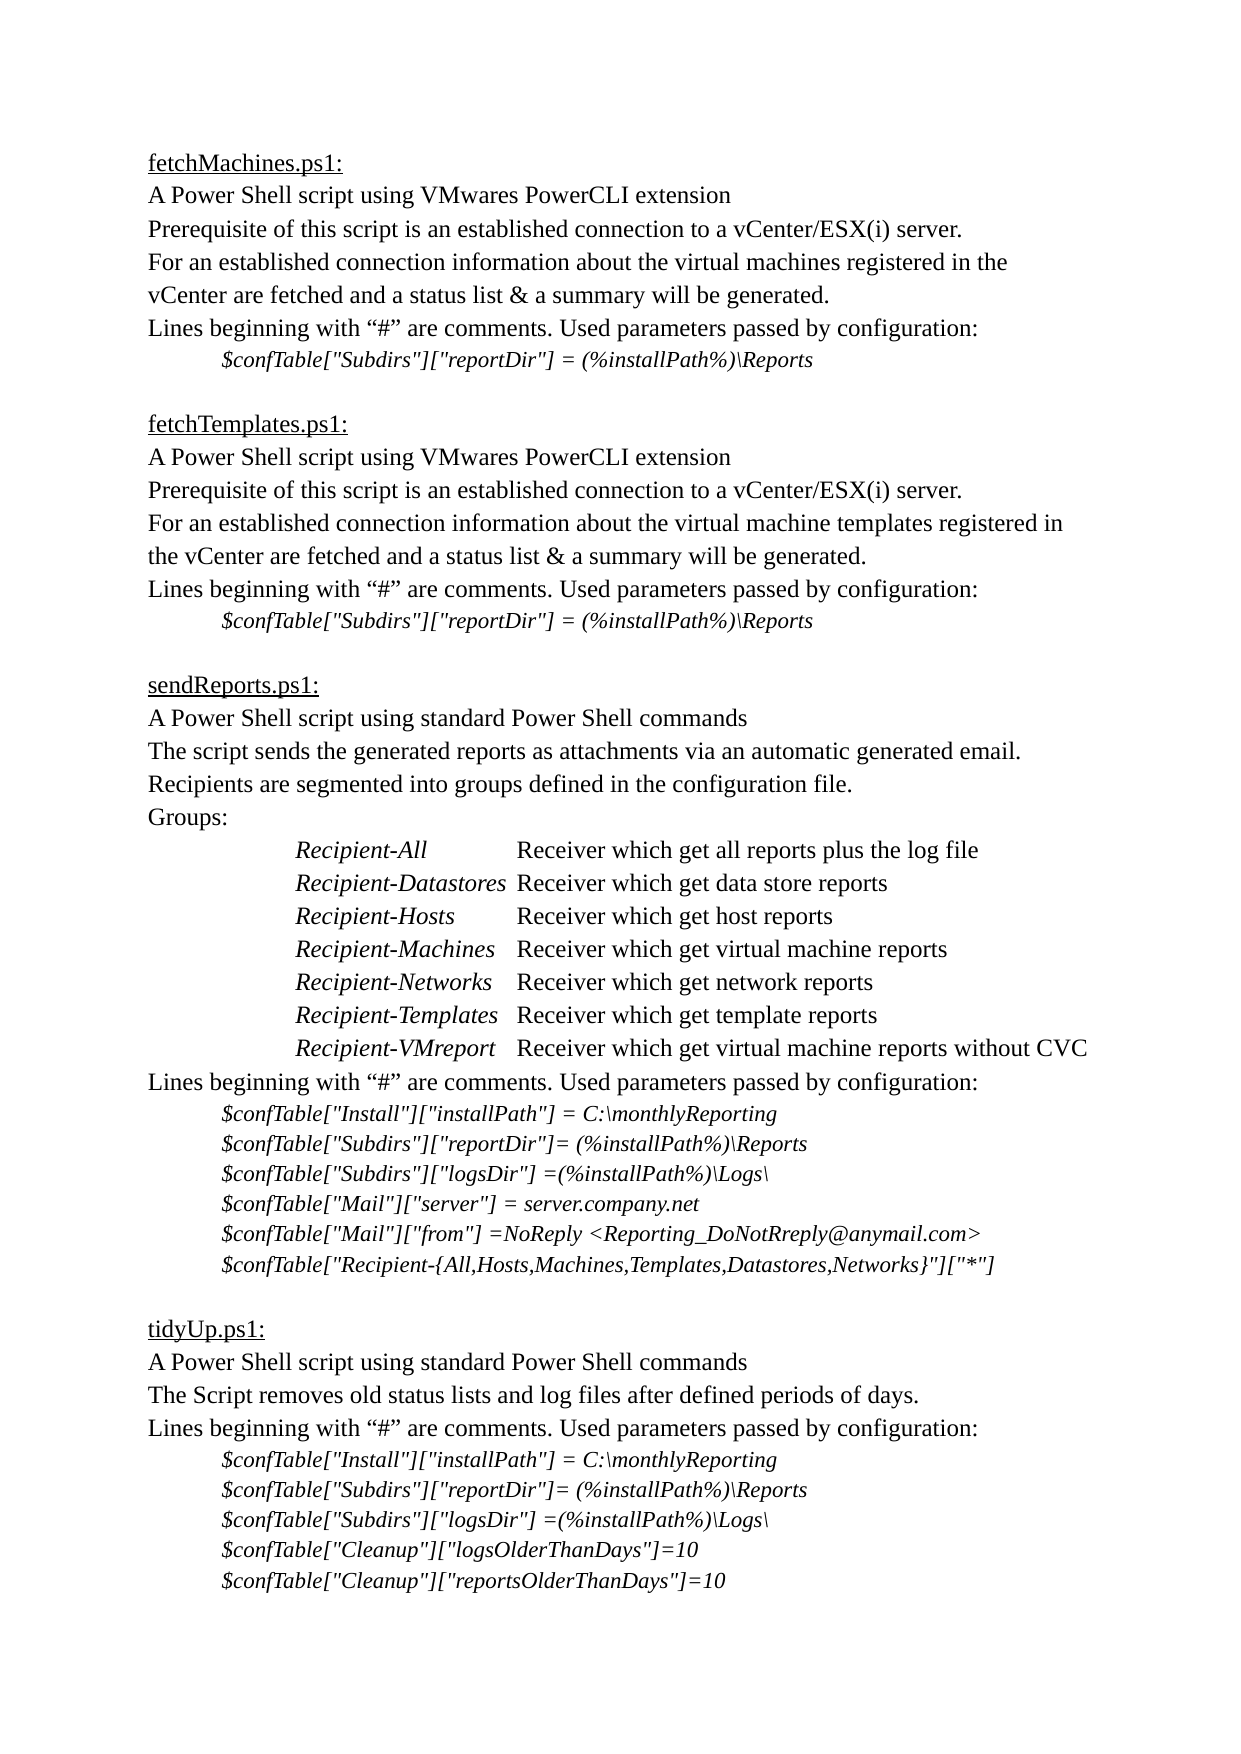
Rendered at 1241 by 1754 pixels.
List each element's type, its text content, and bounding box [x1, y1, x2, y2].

text Lines beginning with “#” are comments. Used parameters passed by configuration: [148, 313, 1093, 341]
text A Power Shell script using standard Power Shell commands [148, 703, 1093, 732]
text $confTable["Cleanup"]["logsOlderThanDays"]=10 [221, 1537, 1093, 1563]
text Lines beginning with “#” are comments. Used parameters passed by configuration: [148, 574, 1093, 603]
text $confTable["Mail"]["server"] = server.company.net [221, 1190, 1093, 1217]
text Prerequisite of this script is an established connection to a vCenter/ESX(i) server. [148, 475, 1093, 504]
text Prerequisite of this script is an established connection to a vCenter/ESX(i) server. [148, 214, 1093, 242]
text $confTable["Subdirs"]["logsDir"] =(%installPath%)\Logs\ [221, 1160, 1093, 1186]
text Recipients are segmented into groups defined in the configuration file. [148, 769, 1093, 798]
text $confTable["Subdirs"]["reportDir"] = (%installPath%)\Reports [221, 346, 1093, 372]
text A Power Shell script using standard Power Shell commands [148, 1347, 1093, 1376]
text The Script removes old status lists and log files after defined periods of days. [148, 1380, 1093, 1409]
text A Power Shell script using VMwares PowerCLI extension [148, 442, 1093, 471]
text The script sends the generated reports as attachments via an automatic generated email. [148, 736, 1093, 765]
text fetchMachines.ps1: [148, 148, 1093, 176]
text A Power Shell script using VMwares PowerCLI extension [148, 181, 1093, 209]
text Recipient-Datastores Receiver which get data store reports [148, 868, 1093, 897]
text $confTable["Subdirs"]["logsDir"] =(%installPath%)\Logs\ [221, 1506, 1093, 1533]
text $confTable["Subdirs"]["reportDir"] = (%installPath%)\Reports [221, 607, 1093, 633]
text Lines beginning with “#” are comments. Used parameters passed by configuration: [148, 1413, 1093, 1442]
text Groups: [148, 802, 1093, 831]
text For an established connection information about the virtual machines registered in the vCenter are fetched and a status list & a summary will be generated. [148, 247, 1093, 308]
text Lines beginning with “#” are comments. Used parameters passed by configuration: [148, 1067, 1093, 1095]
text $confTable["Mail"]["from"] =NoReply <Reporting_DoNotRreply@anymail.com> [221, 1220, 1093, 1247]
text $confTable["Cleanup"]["reportsOlderThanDays"]=10 [221, 1567, 1093, 1593]
text $confTable["Install"]["installPath"] = C:\monthlyReporting [221, 1099, 1093, 1126]
text Recipient-Templates Receiver which get template reports [148, 1001, 1093, 1029]
text $confTable["Recipient-{All,Hosts,Machines,Templates,Datastores,Networks}"]["*"] [221, 1251, 1093, 1277]
text tidyUp.ps1: [148, 1314, 1093, 1343]
text $confTable["Subdirs"]["reportDir"]= (%installPath%)\Reports [221, 1476, 1093, 1502]
text Recipient-Networks Receiver which get network reports [148, 967, 1093, 996]
text Recipient-Hosts Receiver which get host reports [148, 901, 1093, 930]
text For an established connection information about the virtual machine templates registered in the vCenter are fetched and a status list & a summary will be generated. [148, 508, 1093, 570]
text $confTable["Subdirs"]["reportDir"]= (%installPath%)\Reports [221, 1130, 1093, 1156]
text fetchTemplates.ps1: [148, 409, 1093, 438]
text Recipient-Machines Receiver which get virtual machine reports [148, 934, 1093, 963]
text $confTable["Install"]["installPath"] = C:\monthlyReporting [221, 1446, 1093, 1472]
text sendReports.ps1: [148, 670, 1093, 699]
text Recipient-VMreport Receiver which get virtual machine reports without CVC [148, 1033, 1093, 1062]
text Recipient-All Receiver which get all reports plus the log file [148, 835, 1093, 864]
